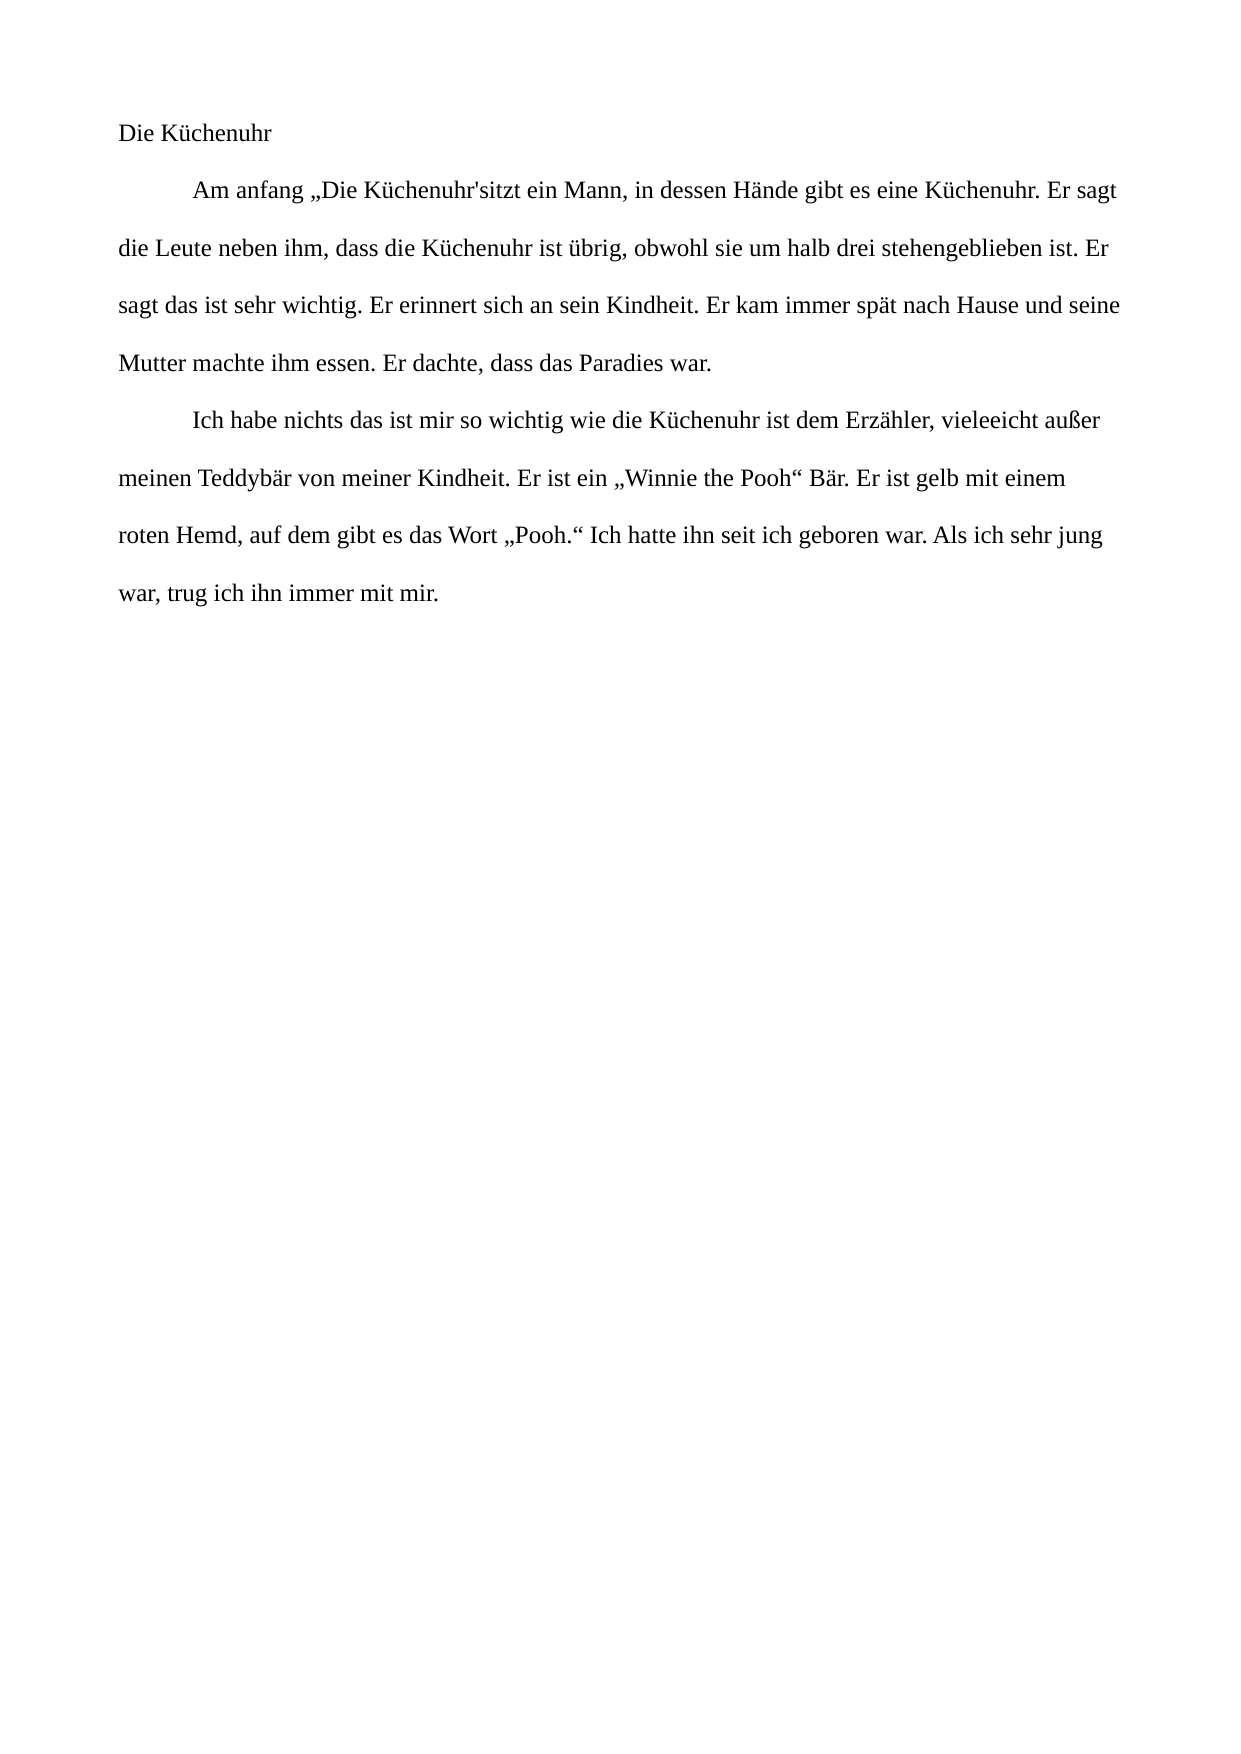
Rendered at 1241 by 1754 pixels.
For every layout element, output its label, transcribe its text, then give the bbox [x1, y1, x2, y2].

text Am anfang „Die Küchenuhr'sitzt ein Mann, in dessen Hände gibt es eine Küchenuhr. Er sagt die Leute neben ihm, dass die Küchenuhr ist übrig, obwohl sie um halb drei stehengeblieben ist. Er sagt das ist sehr wichtig. Er erinnert sich an sein Kindheit. Er kam immer spät nach Hause und seine Mutter machte ihm essen. Er dachte, dass das Paradies war. [118, 176, 1122, 377]
text Die Küchenuhr [118, 118, 1122, 147]
text Ich habe nichts das ist mir so wichtig wie die Küchenuhr ist dem Erzähler, vieleeicht außer meinen Teddybär von meiner Kindheit. Er ist ein „Winnie the Pooh“ Bär. Er ist gelb mit einem roten Hemd, auf dem gibt es das Wort „Pooh.“ Ich hatte ihn seit ich geboren war. Als ich sehr jung war, trug ich ihn immer mit mir. [118, 406, 1122, 607]
